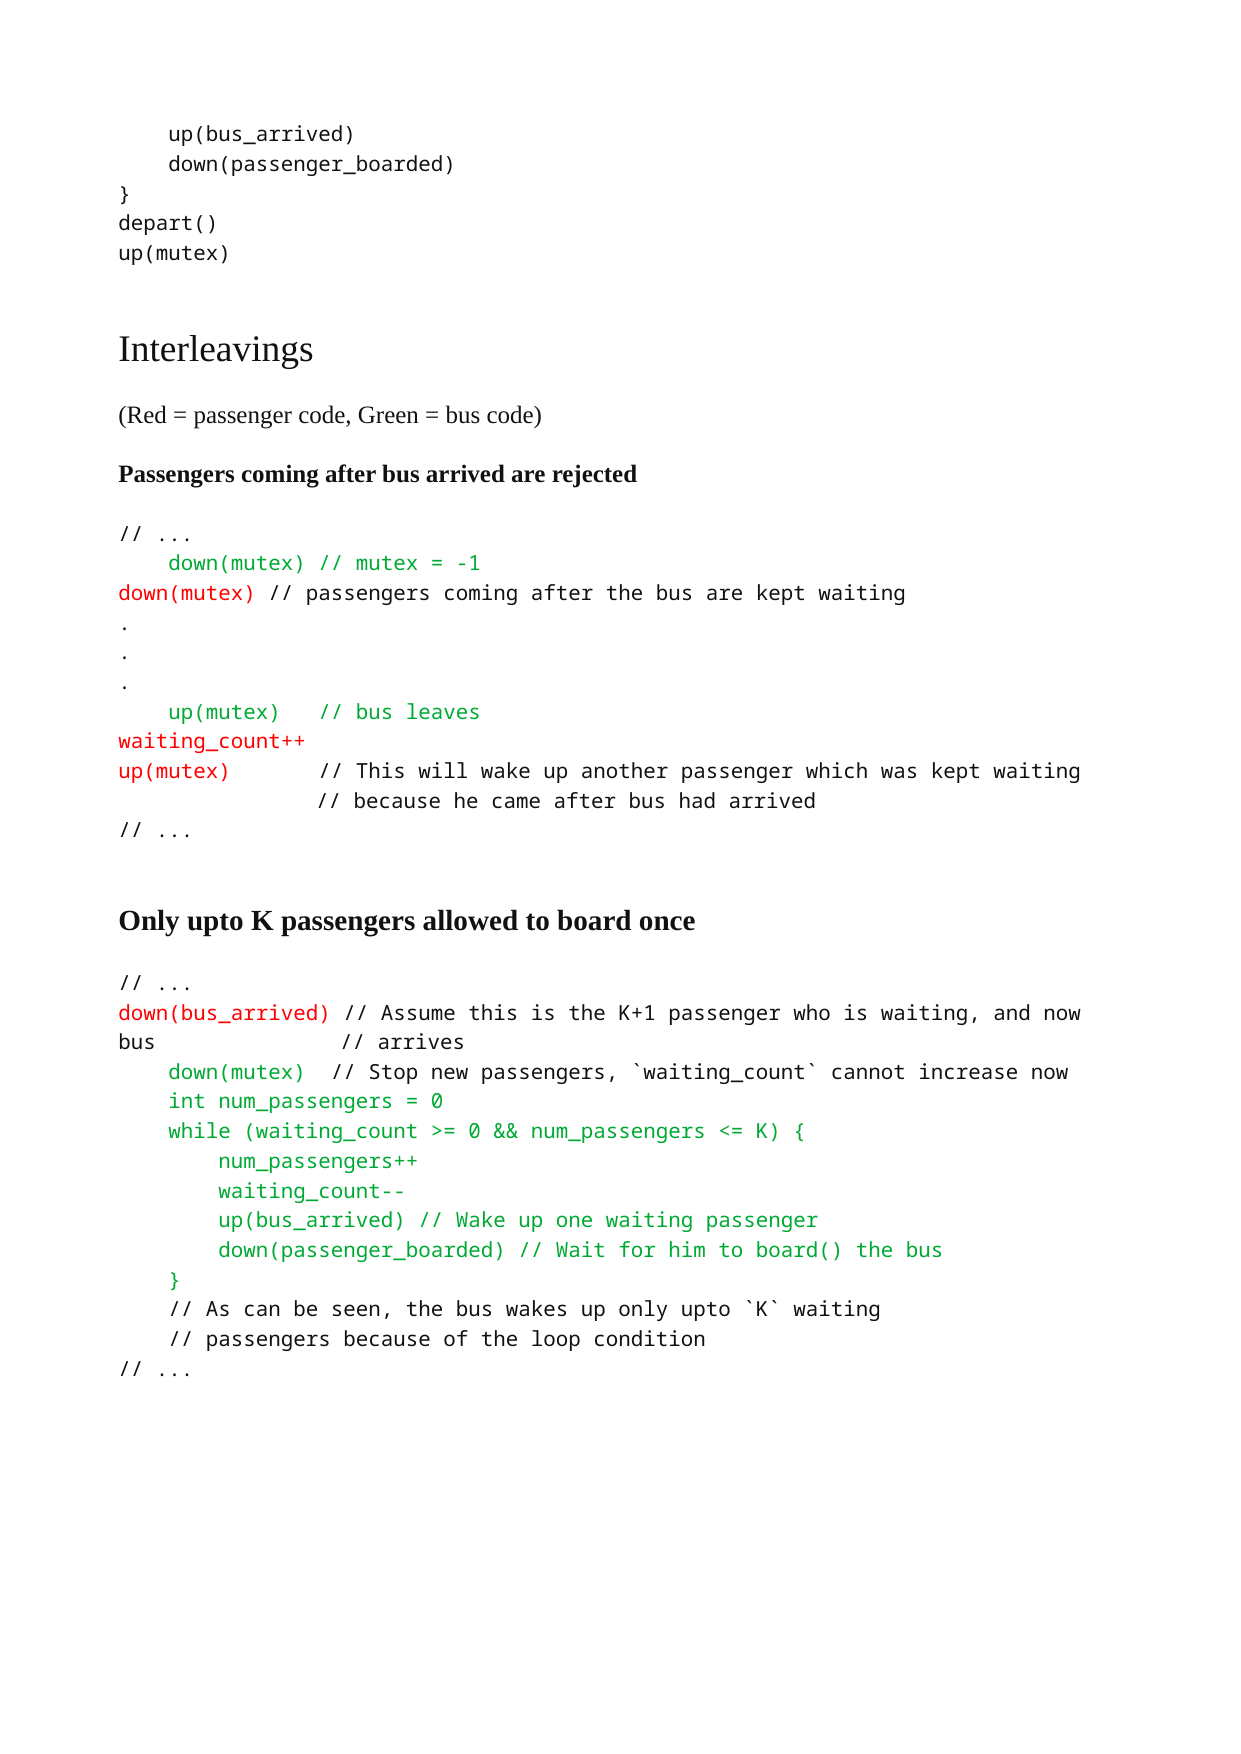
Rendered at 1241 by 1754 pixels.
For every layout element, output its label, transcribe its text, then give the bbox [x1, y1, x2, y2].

text num_passengers++ [118, 1145, 1122, 1174]
text } [118, 177, 1122, 207]
text up(mutex) // bus leaves [118, 696, 1122, 725]
text int num_passengers = 0 [118, 1085, 1122, 1115]
text down(passenger_boarded) // Wait for him to board() the bus [118, 1234, 1122, 1263]
text depart() [118, 207, 1122, 237]
text // passengers because of the loop condition [118, 1323, 1122, 1353]
text up(mutex) [118, 237, 1122, 267]
text up(mutex) // This will wake up another passenger which was kept waiting // because he came after bus had arrived [118, 755, 1122, 814]
text . [118, 636, 1122, 666]
text // As can be seen, the bus wakes up only upto `K` waiting [118, 1293, 1122, 1323]
text . [118, 607, 1122, 636]
text while (waiting_count >= 0 && num_passengers <= K) { [118, 1115, 1122, 1145]
text // ... [118, 1353, 1122, 1382]
text down(mutex) // passengers coming after the bus are kept waiting [118, 577, 1122, 607]
text up(bus_arrived) [118, 118, 1122, 148]
text down(mutex) // mutex = -1 [118, 547, 1122, 577]
text (Red = passenger code, Green = bus code) [118, 399, 1122, 428]
text up(bus_arrived) // Wake up one waiting passenger [118, 1204, 1122, 1234]
text // ... [118, 967, 1122, 996]
text down(mutex) // Stop new passengers, `waiting_count` cannot increase now [118, 1056, 1122, 1085]
text Only upto K passengers allowed to board once [118, 903, 1122, 937]
text waiting_count-- [118, 1174, 1122, 1204]
text // ... [118, 517, 1122, 547]
text down(passenger_boarded) [118, 148, 1122, 177]
text Passengers coming after bus arrived are rejected [118, 458, 1122, 488]
text } [118, 1263, 1122, 1293]
text // ... [118, 814, 1122, 844]
text . [118, 666, 1122, 696]
text Interleavings [118, 326, 1122, 369]
text down(bus_arrived) // Assume this is the K+1 passenger who is waiting, and now bus // arrives [118, 996, 1122, 1056]
text waiting_count++ [118, 725, 1122, 755]
